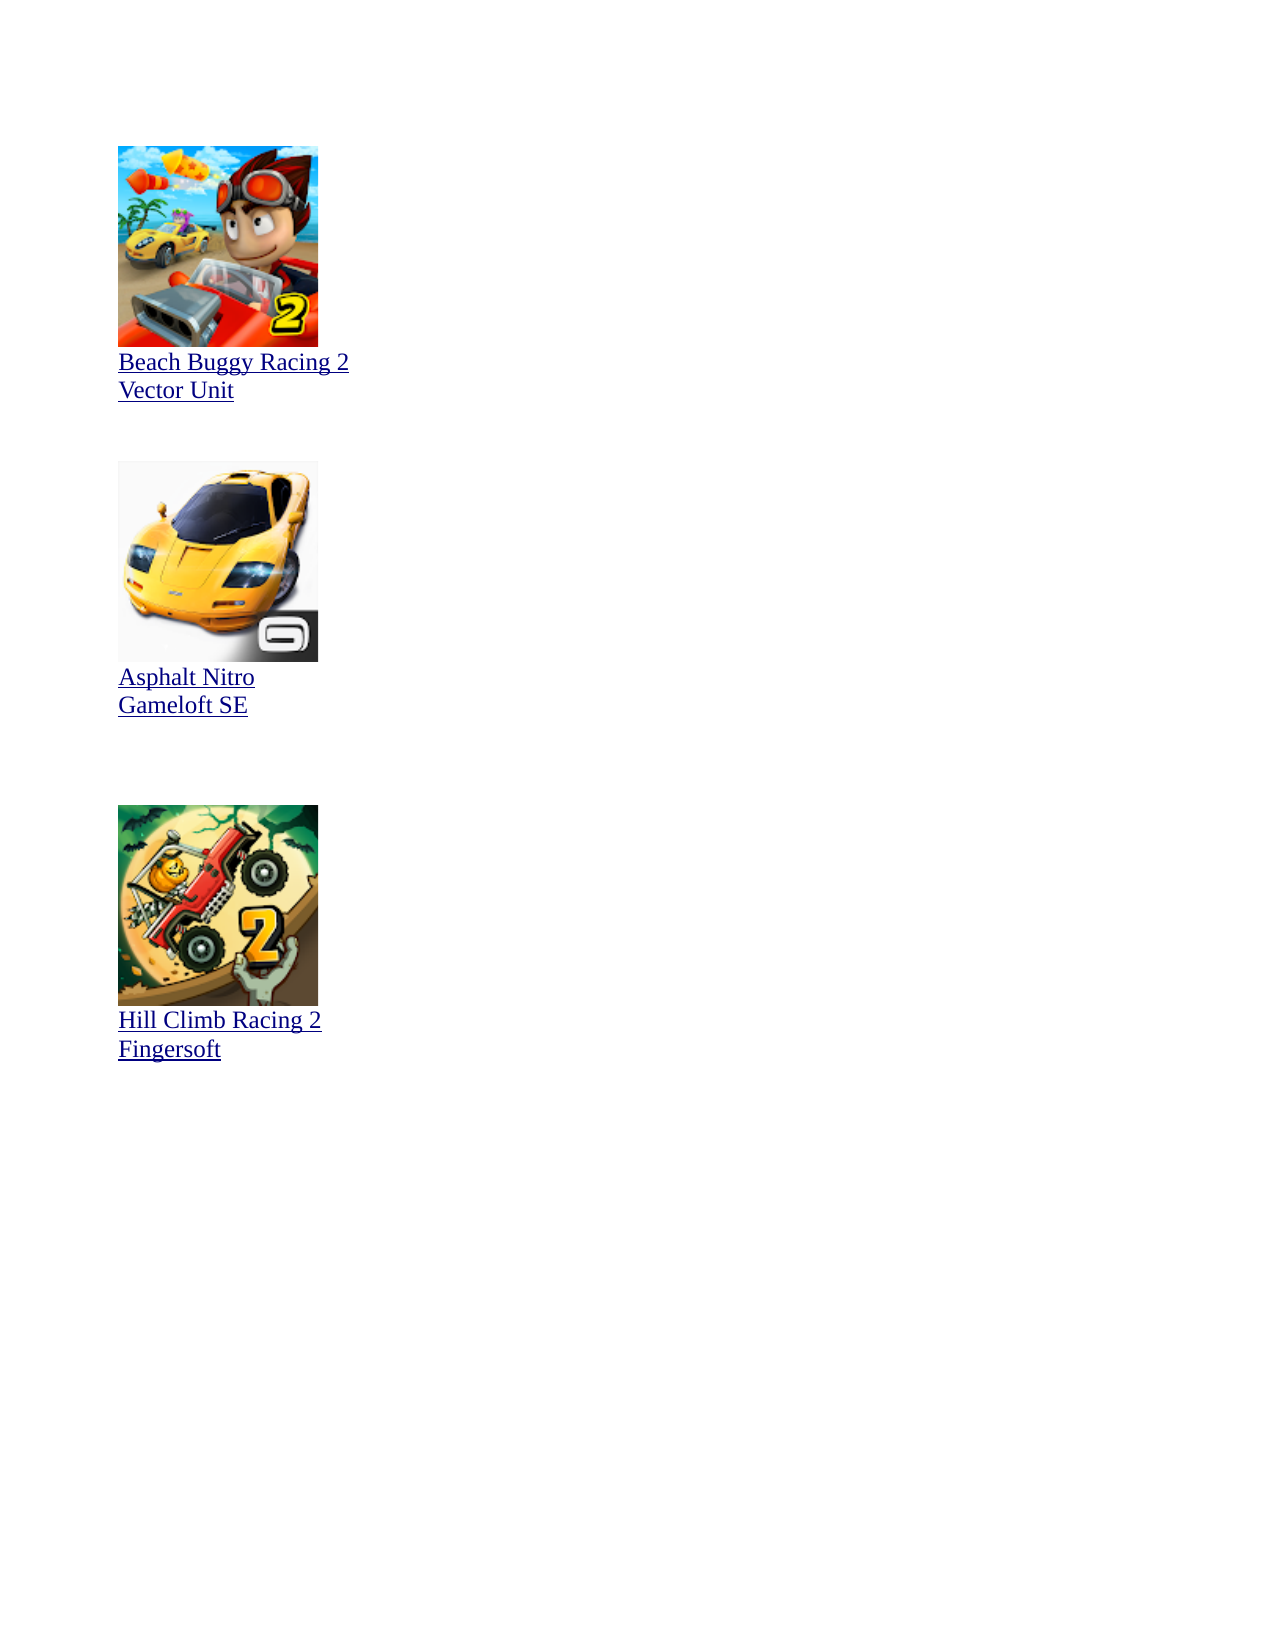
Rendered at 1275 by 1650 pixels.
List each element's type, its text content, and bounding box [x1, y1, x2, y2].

text Beach Buggy Racing 2 [118, 347, 1157, 376]
text Vector Unit [118, 376, 1157, 404]
picture [118, 146, 319, 347]
text Gameloft SE [118, 691, 1157, 719]
text Fingersoft [118, 1034, 1157, 1063]
text Asphalt Nitro [118, 662, 1157, 691]
picture [118, 461, 319, 662]
text Hill Climb Racing 2 [118, 1006, 1157, 1034]
picture [118, 805, 319, 1006]
